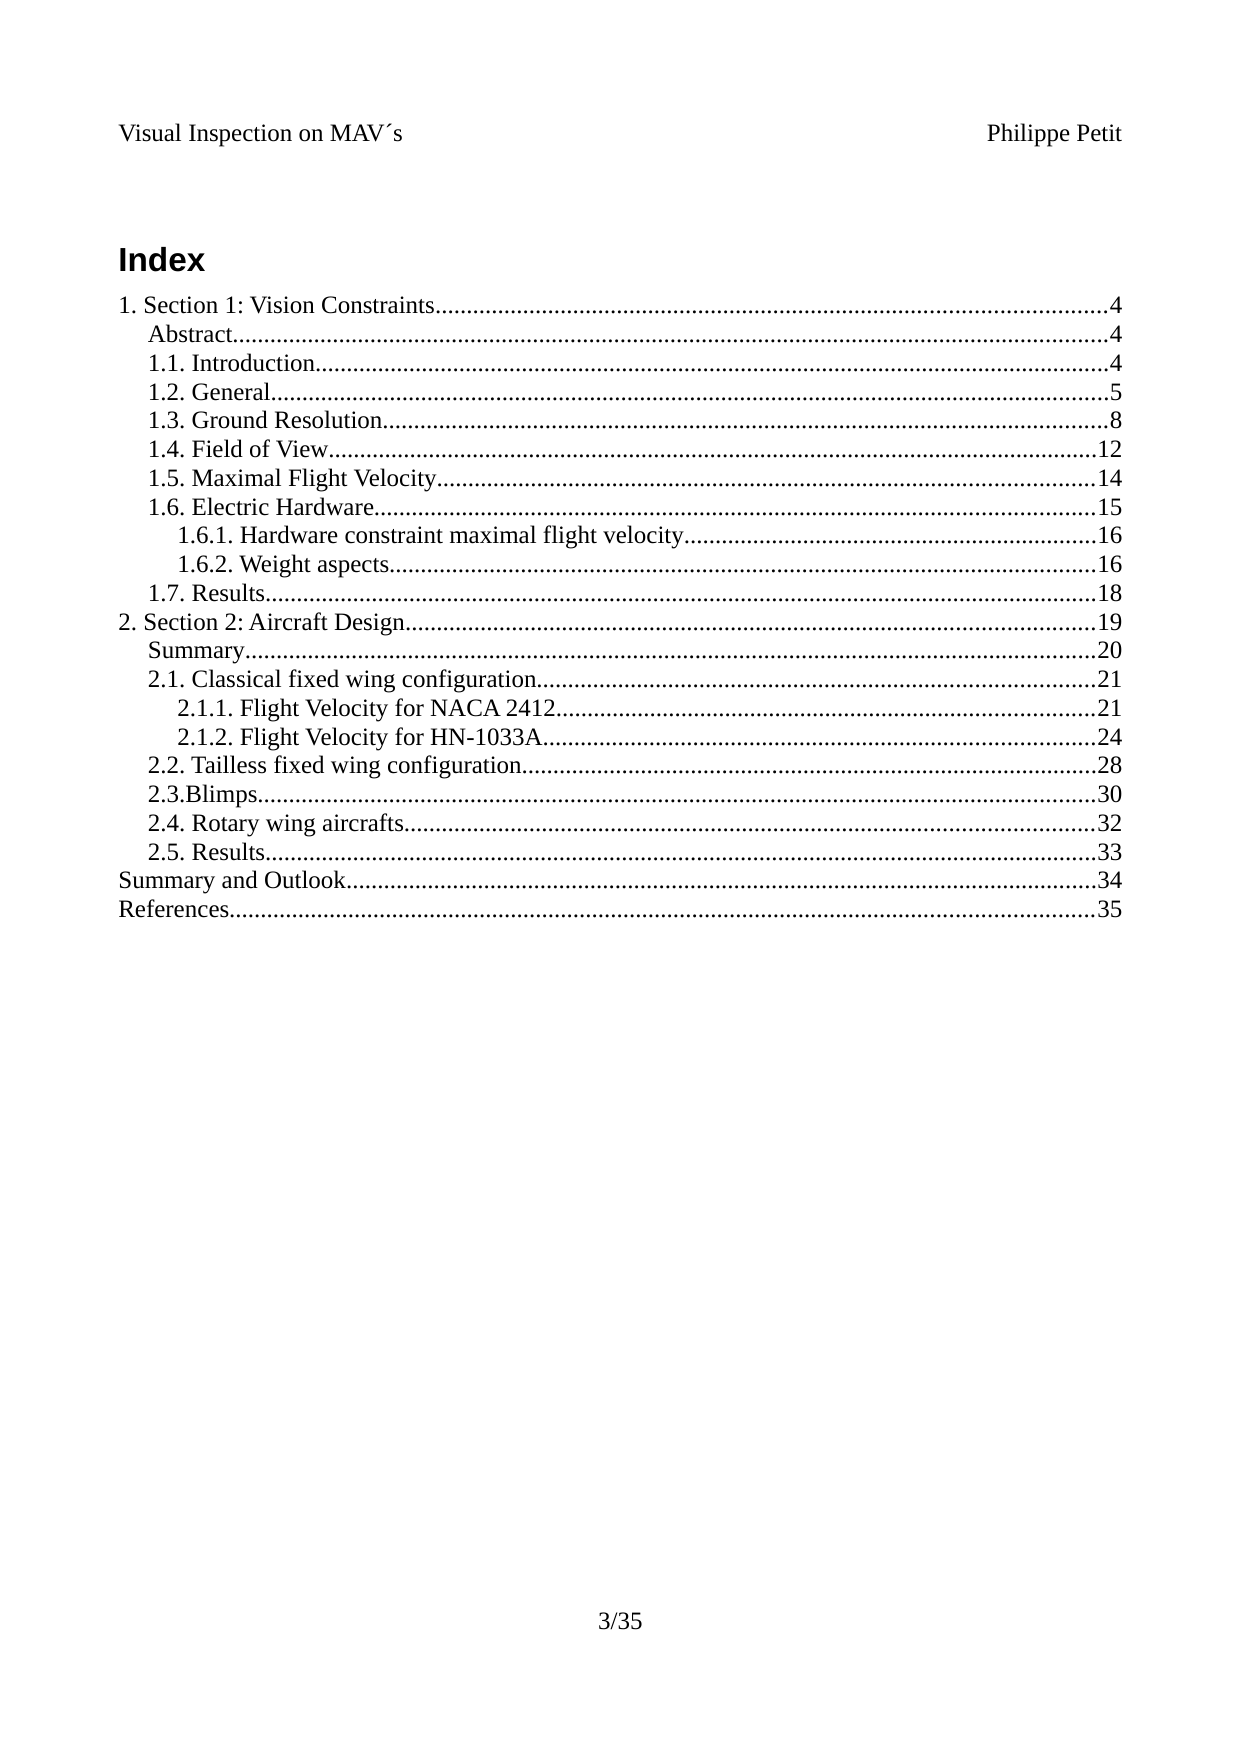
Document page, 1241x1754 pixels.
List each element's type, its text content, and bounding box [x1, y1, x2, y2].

text 2.5. Results 33 [148, 837, 1122, 866]
text 2.1.2. Flight Velocity for HN-1033A 24 [177, 722, 1122, 751]
text 1.3. Ground Resolution 8 [148, 406, 1122, 434]
text 1.2. General 5 [148, 377, 1122, 406]
text 2.1. Classical fixed wing configuration 21 [148, 664, 1122, 693]
text 2.4. Rotary wing aircrafts 32 [148, 808, 1122, 837]
text 1.6.2. Weight aspects 16 [177, 549, 1122, 578]
text 1.1. Introduction 4 [148, 348, 1122, 377]
text 2.2. Tailless fixed wing configuration 28 [148, 751, 1122, 779]
text 2.1.1. Flight Velocity for NACA 2412 21 [177, 693, 1122, 722]
text 1. Section 1: Vision Constraints 4 [118, 291, 1122, 319]
subtitle Index [118, 240, 1122, 278]
text 1.4. Field of View 12 [148, 434, 1122, 463]
text 1.6.1. Hardware constraint maximal flight velocity 16 [177, 521, 1122, 549]
text 1.6. Electric Hardware 15 [148, 492, 1122, 521]
text 1.5. Maximal Flight Velocity 14 [148, 463, 1122, 492]
text Summary and Outlook 34 [118, 866, 1122, 894]
text Summary 20 [148, 636, 1122, 664]
text 1.7. Results 18 [148, 578, 1122, 607]
text References 35 [118, 894, 1122, 923]
text 2. Section 2: Aircraft Design 19 [118, 607, 1122, 636]
text 2.3.Blimps 30 [148, 779, 1122, 808]
text Abstract 4 [148, 319, 1122, 348]
